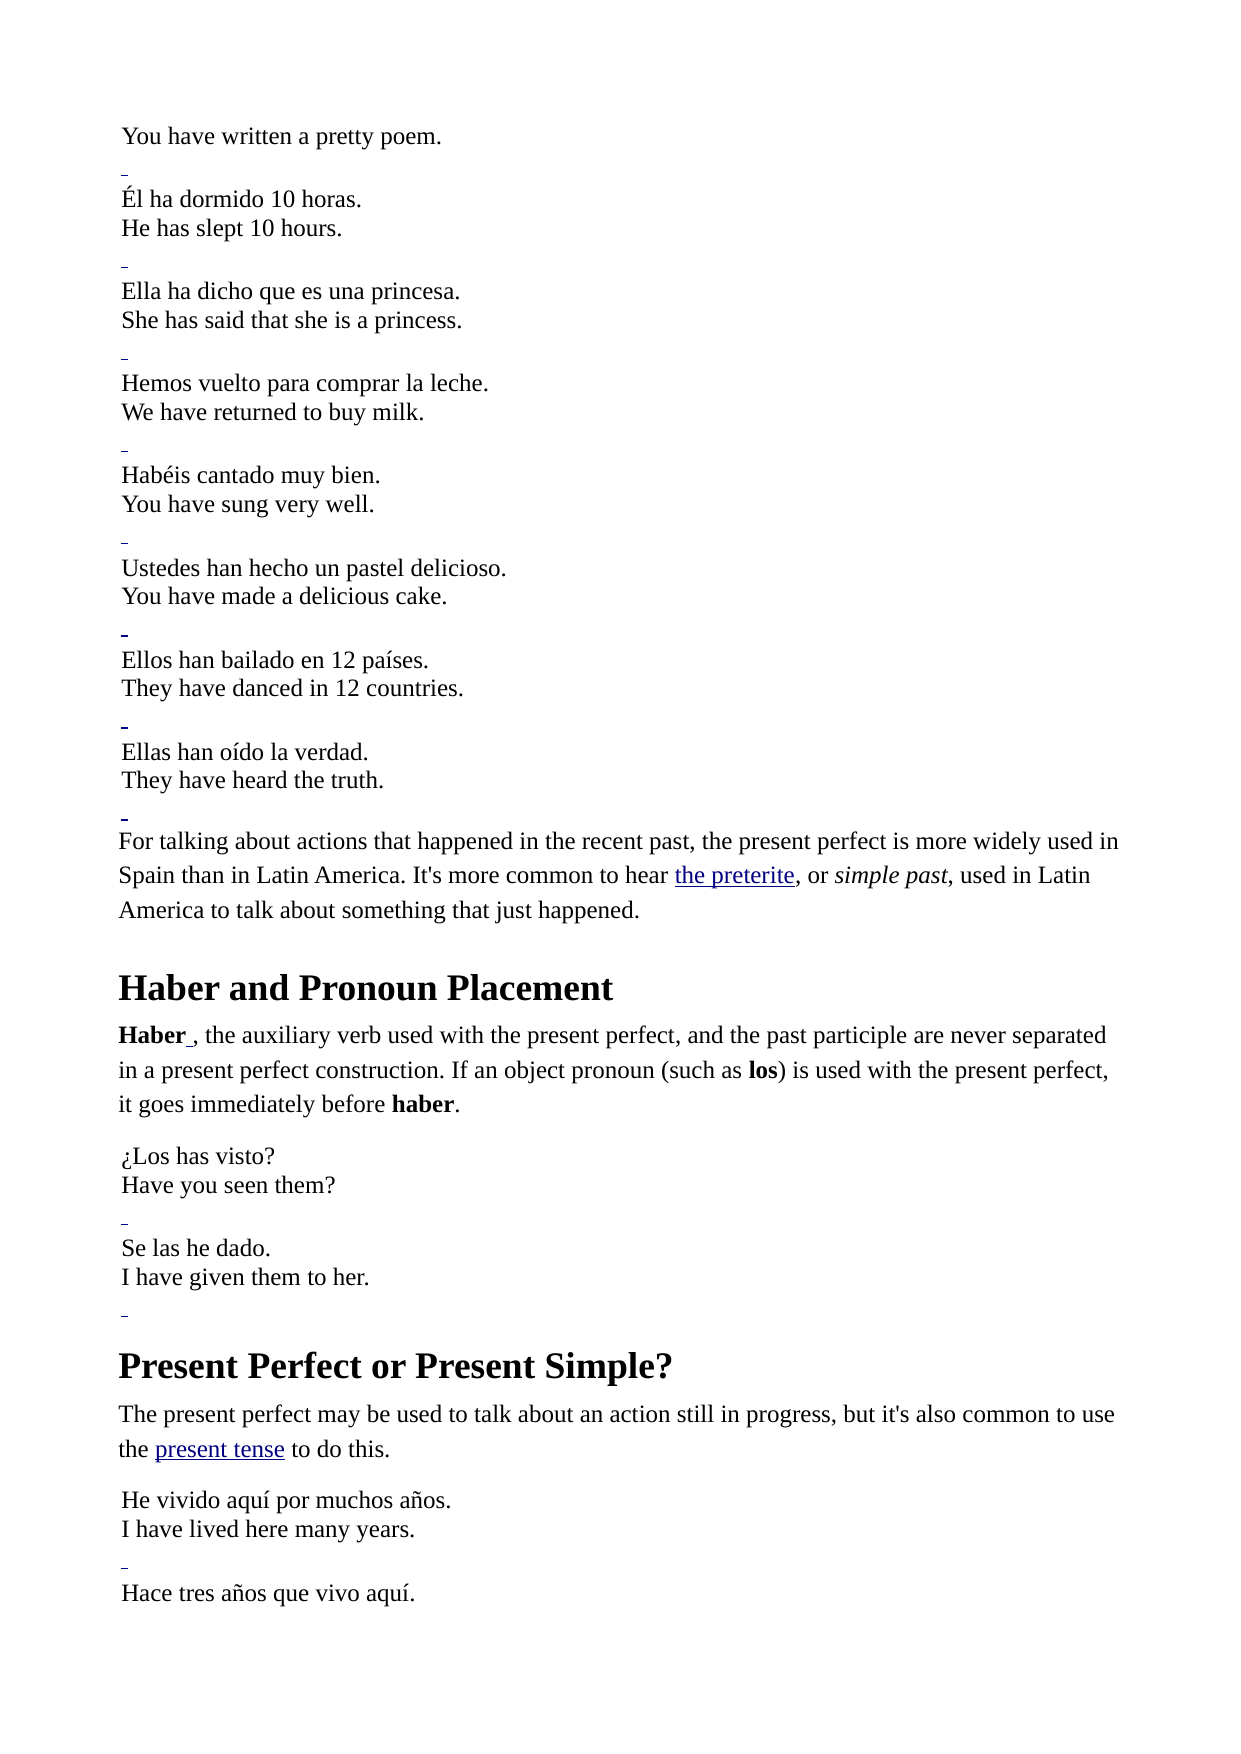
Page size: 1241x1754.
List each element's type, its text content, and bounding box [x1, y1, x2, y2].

table_cell You have written a pretty poem. [118, 118, 520, 181]
table_cell Ellas han oído la verdad. They have heard the truth. [118, 734, 520, 826]
table_cell Se las he dado. I have given them to her. [118, 1231, 382, 1323]
text The present perfect may be used to talk about an action still in progress, but it's also common to use the present tense to do this. [118, 1399, 1122, 1462]
subtitle Present Perfect or Present Simple? [118, 1343, 1122, 1387]
text For talking about actions that happened in the recent past, the present perfect is more widely used in Spain than in Latin America. It's more common to hear the preterite, or simple past, used in Latin America to talk about something that just happened. [118, 826, 1122, 924]
table_cell Ustedes han hecho un pastel delicioso. You have made a delicious cake. [118, 550, 520, 642]
table_header ¿Los has visto? Have you seen them? [118, 1139, 382, 1231]
table_cell Él ha dormido 10 horas. He has slept 10 hours. [118, 181, 520, 273]
text Haber , the auxiliary verb used with the present perfect, and the past participle are never separated in a present perfect construction. If an object pronoun (such as los) is used with the present perfect, it goes immediately before haber. [118, 1021, 1122, 1118]
table_header He vivido aquí por muchos años. I have lived here many years. [118, 1483, 465, 1575]
table_cell Habéis cantado muy bien. You have sung very well. [118, 458, 520, 550]
subtitle Haber and Pronoun Placement [118, 965, 1122, 1008]
table_cell Hemos vuelto para comprar la leche. We have returned to buy milk. [118, 366, 520, 458]
table_cell Hace tres años que vivo aquí. [118, 1575, 465, 1609]
table_cell Ellos han bailado en 12 países. They have danced in 12 countries. [118, 642, 520, 734]
table_cell Ella ha dicho que es una princesa. She has said that she is a princess. [118, 274, 520, 366]
